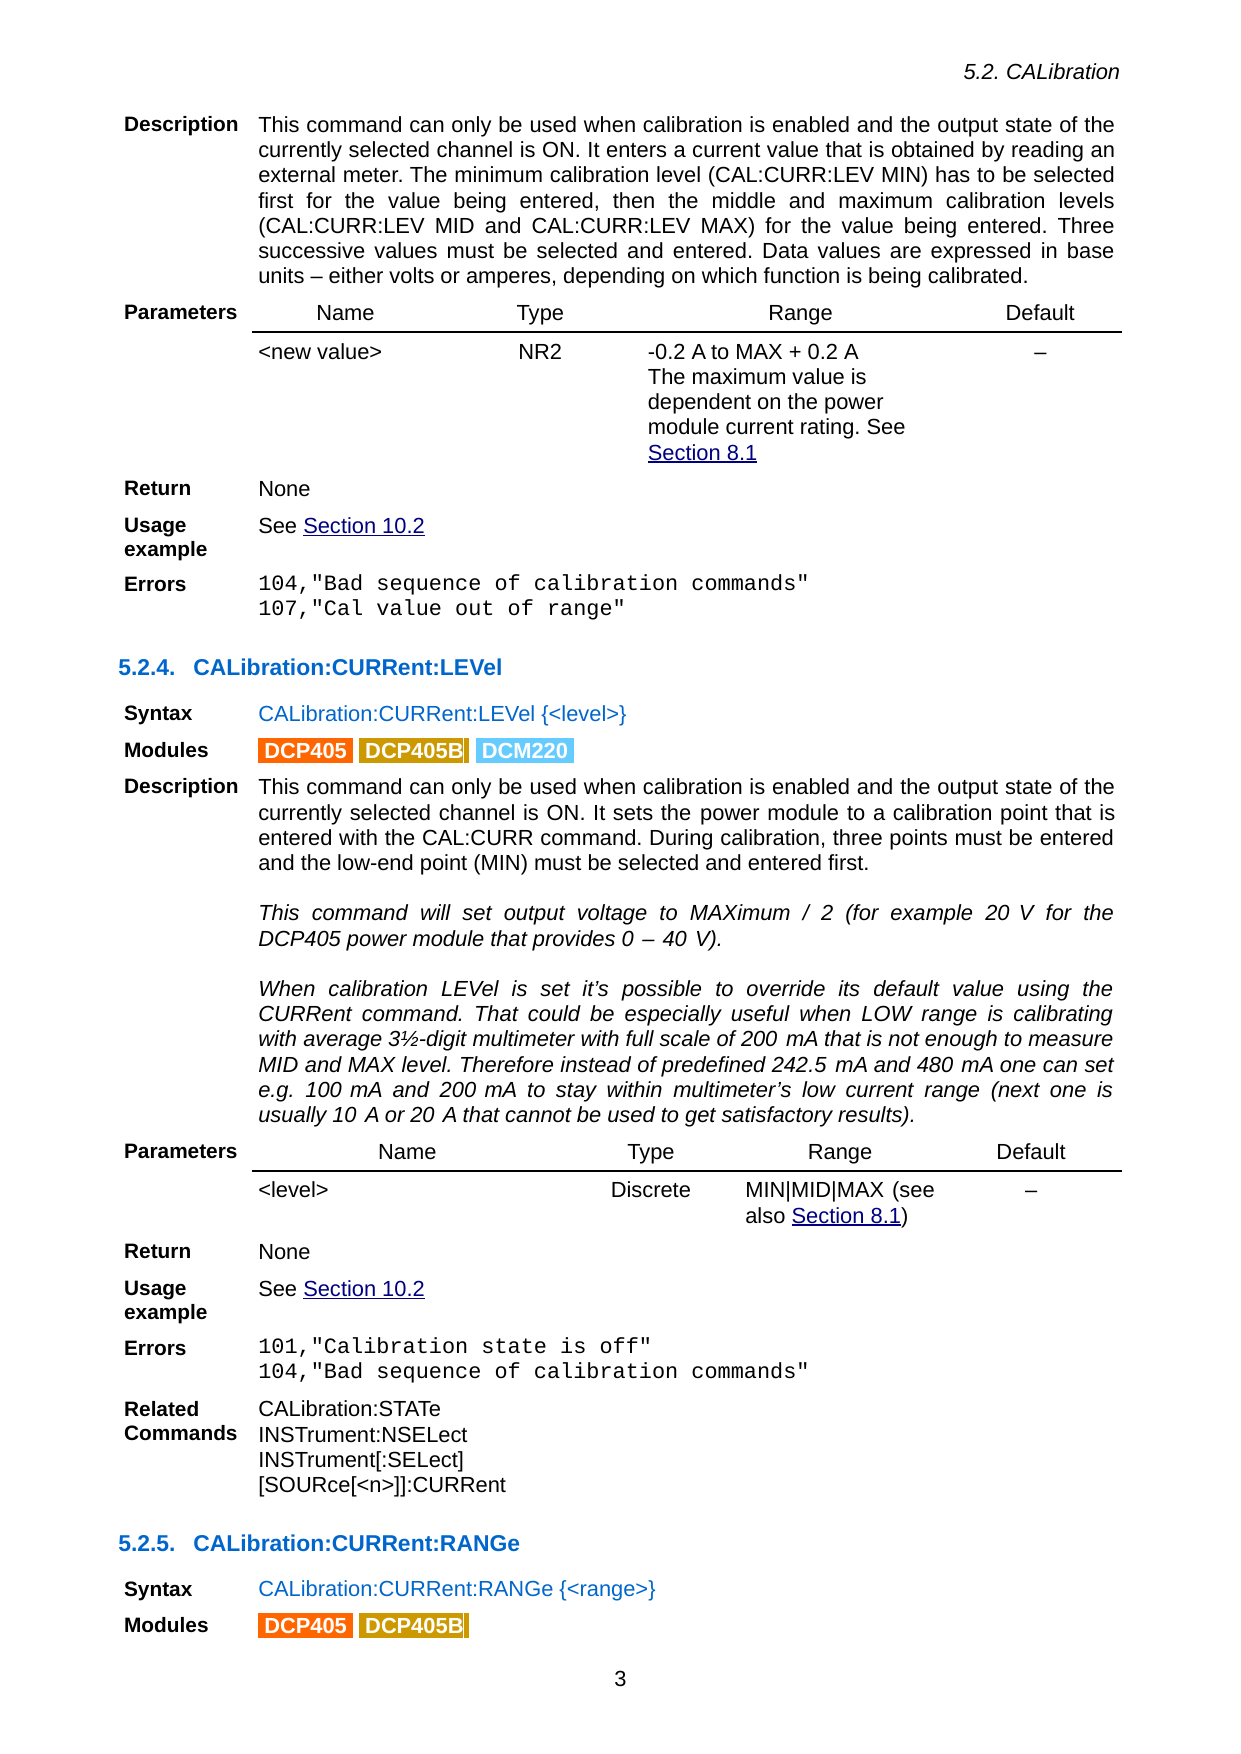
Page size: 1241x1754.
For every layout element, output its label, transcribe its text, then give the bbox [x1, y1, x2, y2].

table_cell Usage example [118, 1270, 252, 1329]
table_cell Discrete [562, 1172, 739, 1233]
table_cell Name [252, 294, 438, 331]
table_cell Default [940, 1133, 1122, 1169]
table_cell – [940, 1172, 1122, 1233]
table_cell Description [118, 106, 252, 294]
table_cell CALibration:STATe INSTrument:NSELect INSTrument[:SELect] [SOURce[<n>]]:CURRent [252, 1391, 1122, 1503]
table_cell <level> [252, 1172, 562, 1233]
subtitle CALibration:CURRent:LEVel [118, 654, 1122, 680]
table_cell Errors [118, 1330, 252, 1391]
subtitle CALibration:CURRent:RANGe [118, 1529, 1122, 1556]
table_cell Related Commands [118, 1391, 252, 1503]
table_cell Usage example [118, 507, 252, 566]
table_cell Return [118, 470, 252, 507]
table_cell Name [252, 1133, 562, 1169]
table_cell Modules [118, 1607, 252, 1644]
table_cell DCP405 DCP405B DCM220 [252, 732, 1122, 768]
table_cell Range [642, 294, 959, 331]
table_cell Return [118, 1234, 252, 1270]
table_cell None [252, 1234, 1122, 1270]
table_cell Description [118, 769, 252, 1133]
table_cell MIN|MID|MAX (see also Section 8.1) [739, 1172, 940, 1233]
table_header CALibration:CURRent:RANGe {<range>} [252, 1571, 1122, 1607]
table_cell – [959, 333, 1122, 470]
table_cell DCP405 DCP405B [252, 1607, 1122, 1644]
table_header Syntax [118, 695, 252, 732]
table_cell NR2 [438, 333, 642, 470]
table_header Syntax [118, 1571, 252, 1607]
table_cell -0.2 A to MAX + 0.2 A The maximum value is dependent on the power module current rating. See Section 8.1 [642, 333, 959, 470]
table_cell This command can only be used when calibration is enabled and the output state of the currently selected channel is ON. It sets the power module to a calibration point that is entered with the CAL:CURR command. During calibration, three points must be entered and the low-end point (MIN) must be selected and entered first. This command will set output voltage to MAXimum / 2 (for example 20 V for the DCP405 power module that provides 0 – 40 V). When calibration LEVel is set it’s possible to override its default value using the CURRent command. That could be especially useful when LOW range is calibrating with average 3½-digit multimeter with full scale of 200 mA that is not enough to measure MID and MAX level. Therefore instead of predefined 242.5 mA and 480 mA one can set e.g. 100 mA and 200 mA to stay within multimeter’s low current range (next one is usually 10 A or 20 A that cannot be used to get satisfactory results). [252, 769, 1122, 1133]
table_cell Parameters [118, 294, 252, 470]
table_cell Errors [118, 566, 252, 627]
table_cell Parameters [118, 1133, 252, 1233]
table_cell None [252, 470, 1122, 507]
table_cell 104,"Bad sequence of calibration commands" 107,"Cal value out of range" [252, 566, 1122, 627]
table_cell Type [438, 294, 642, 331]
table_cell Modules [118, 732, 252, 768]
table_cell Default [959, 294, 1122, 331]
table_cell 101,"Calibration state is off" 104,"Bad sequence of calibration commands" [252, 1330, 1122, 1391]
table_cell This command can only be used when calibration is enabled and the output state of the currently selected channel is ON. It enters a current value that is obtained by reading an external meter. The minimum calibration level (CAL:CURR:LEV MIN) has to be selected first for the value being entered, then the middle and maximum calibration levels (CAL:CURR:LEV MID and CAL:CURR:LEV MAX) for the value being entered. Three successive values must be selected and entered. Data values are expressed in base units – either volts or amperes, depending on which function is being calibrated. [252, 106, 1122, 294]
table_cell <new value> [252, 333, 438, 470]
table_header CALibration:CURRent:LEVel {<level>} [252, 695, 1122, 732]
table_cell Type [562, 1133, 739, 1169]
table_cell Range [739, 1133, 940, 1169]
table_cell See Section 10.2 [252, 507, 1122, 566]
table_cell See Section 10.2 [252, 1270, 1122, 1329]
